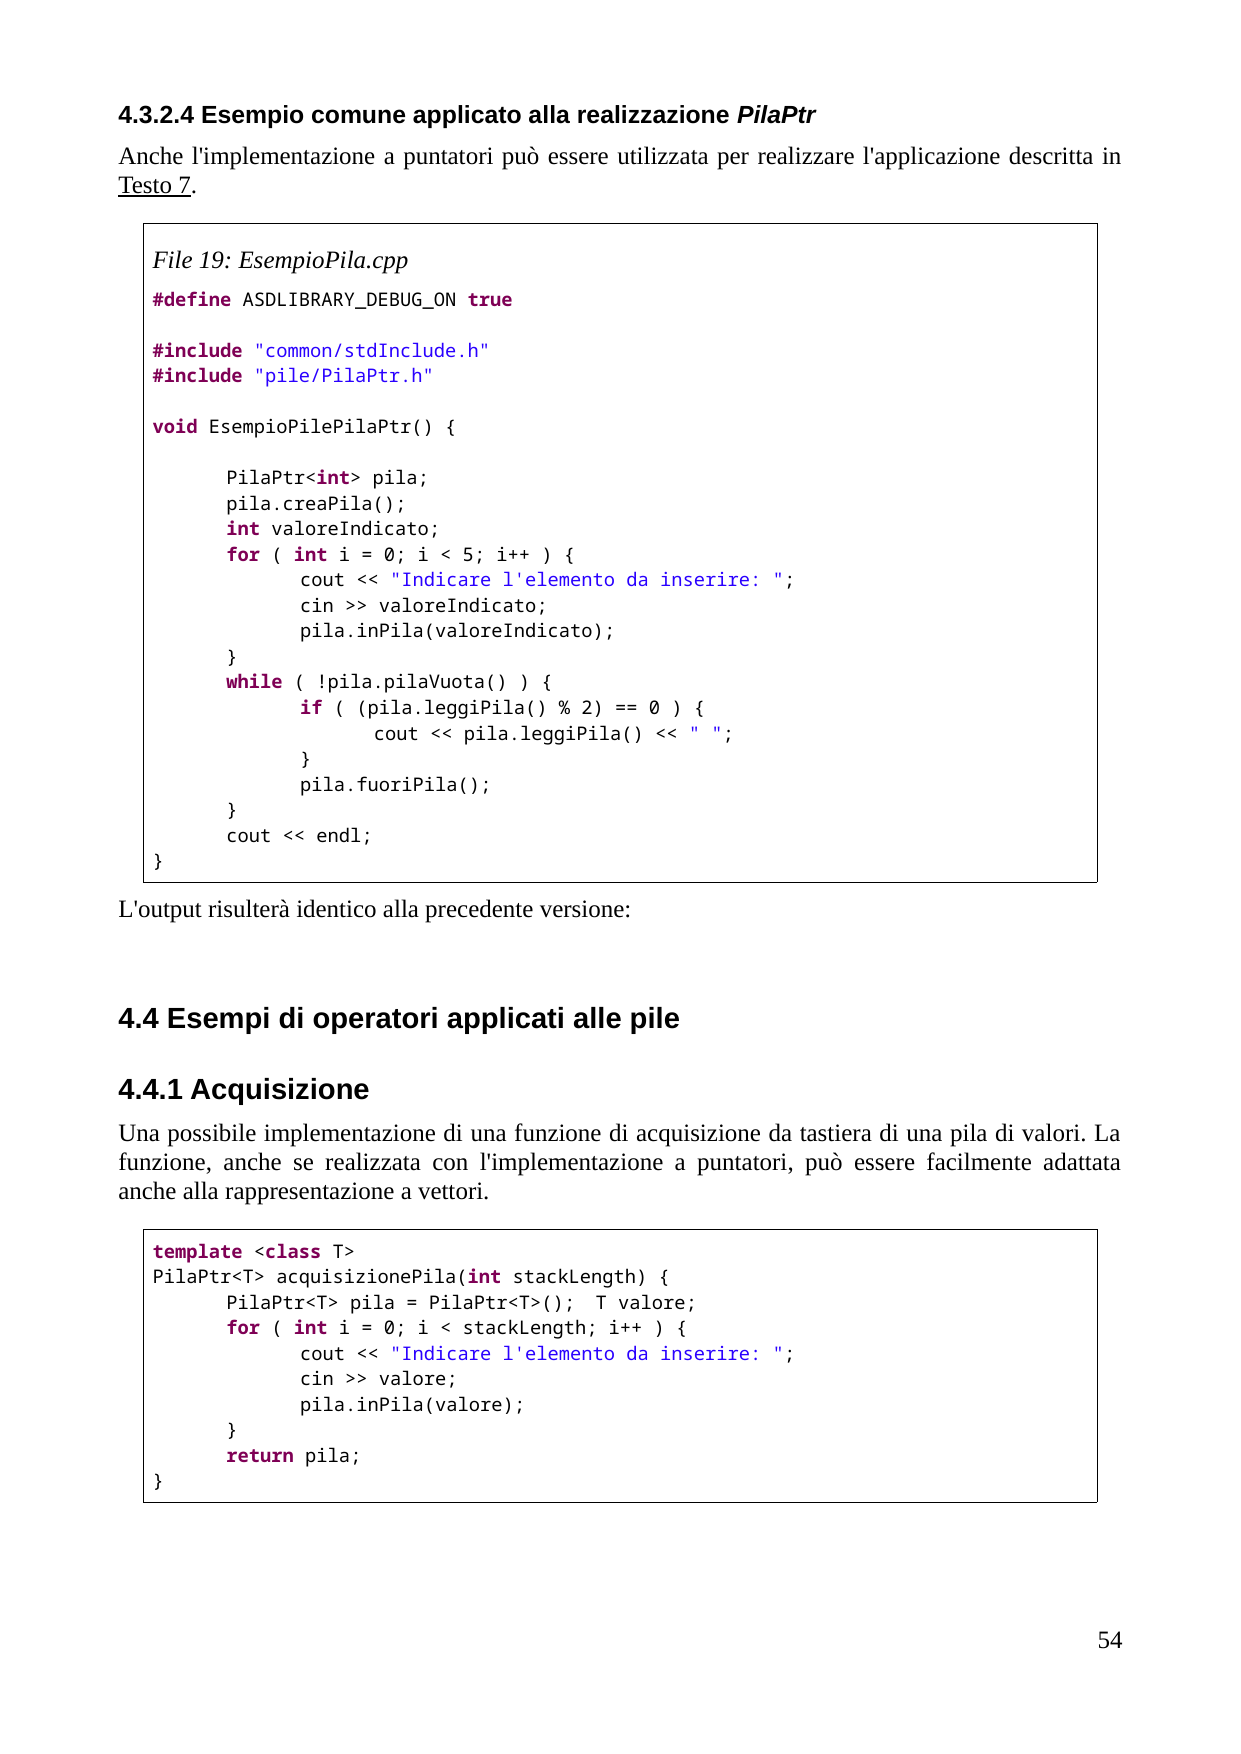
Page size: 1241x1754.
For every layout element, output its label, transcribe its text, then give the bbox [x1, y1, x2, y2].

text #include "pile/PilaPtr.h" [152, 363, 1088, 388]
text void EsempioPilePilaPtr() { [152, 414, 1088, 439]
text Anche l'implementazione a puntatori può essere utilizzata per realizzare l'applicazione descritta in Testo 7. [118, 141, 1122, 199]
text } [152, 1468, 1088, 1493]
text cin >> valoreIndicato; [152, 592, 1088, 618]
text } [152, 745, 1088, 771]
text return pila; [152, 1442, 1088, 1468]
subtitle 4.4.1 Acquisizione [118, 1072, 1122, 1106]
text cout << "Indicare l'elemento da inserire: "; [152, 567, 1088, 592]
subtitle 4.3.2.4 Esempio comune applicato alla realizzazione PilaPtr [118, 100, 1122, 129]
subtitle 4.4 Esempi di operatori applicati alle pile [118, 1001, 1122, 1035]
text } [152, 796, 1088, 822]
text } [152, 1417, 1088, 1442]
text Una possibile implementazione di una funzione di acquisizione da tastiera di una pila di valori. La funzione, anche se realizzata con l'implementazione a puntatori, può essere facilmente adattata anche alla rappresentazione a vettori. [118, 1118, 1122, 1205]
text File 19: EsempioPila.cpp [152, 245, 1088, 273]
text PilaPtr<T> pila = PilaPtr<T>(); T valore; [152, 1289, 1088, 1314]
text for ( int i = 0; i < 5; i++ ) { [152, 541, 1088, 567]
text } [152, 847, 1088, 873]
text pila.creaPila(); [152, 490, 1088, 516]
text cout << endl; [152, 822, 1088, 847]
text PilaPtr<T> acquisizionePila(int stackLength) { [152, 1263, 1088, 1289]
text PilaPtr<int> pila; [152, 465, 1088, 490]
text cin >> valore; [152, 1366, 1088, 1391]
text for ( int i = 0; i < stackLength; i++ ) { [152, 1314, 1088, 1340]
text L'output risulterà identico alla precedente versione: [118, 211, 1122, 923]
text while ( !pila.pilaVuota() ) { [152, 669, 1088, 694]
text #define ASDLIBRARY_DEBUG_ON true [152, 286, 1088, 312]
text cout << "Indicare l'elemento da inserire: "; [152, 1340, 1088, 1366]
text cout << pila.leggiPila() << " "; [152, 720, 1088, 745]
text if ( (pila.leggiPila() % 2) == 0 ) { [152, 694, 1088, 720]
text #include "common/stdInclude.h" [152, 337, 1088, 363]
text pila.inPila(valoreIndicato); [152, 618, 1088, 643]
text pila.fuoriPila(); [152, 771, 1088, 796]
text template <class T> [152, 1238, 1088, 1263]
text int valoreIndicato; [152, 516, 1088, 541]
text } [152, 643, 1088, 669]
text pila.inPila(valore); [152, 1391, 1088, 1417]
